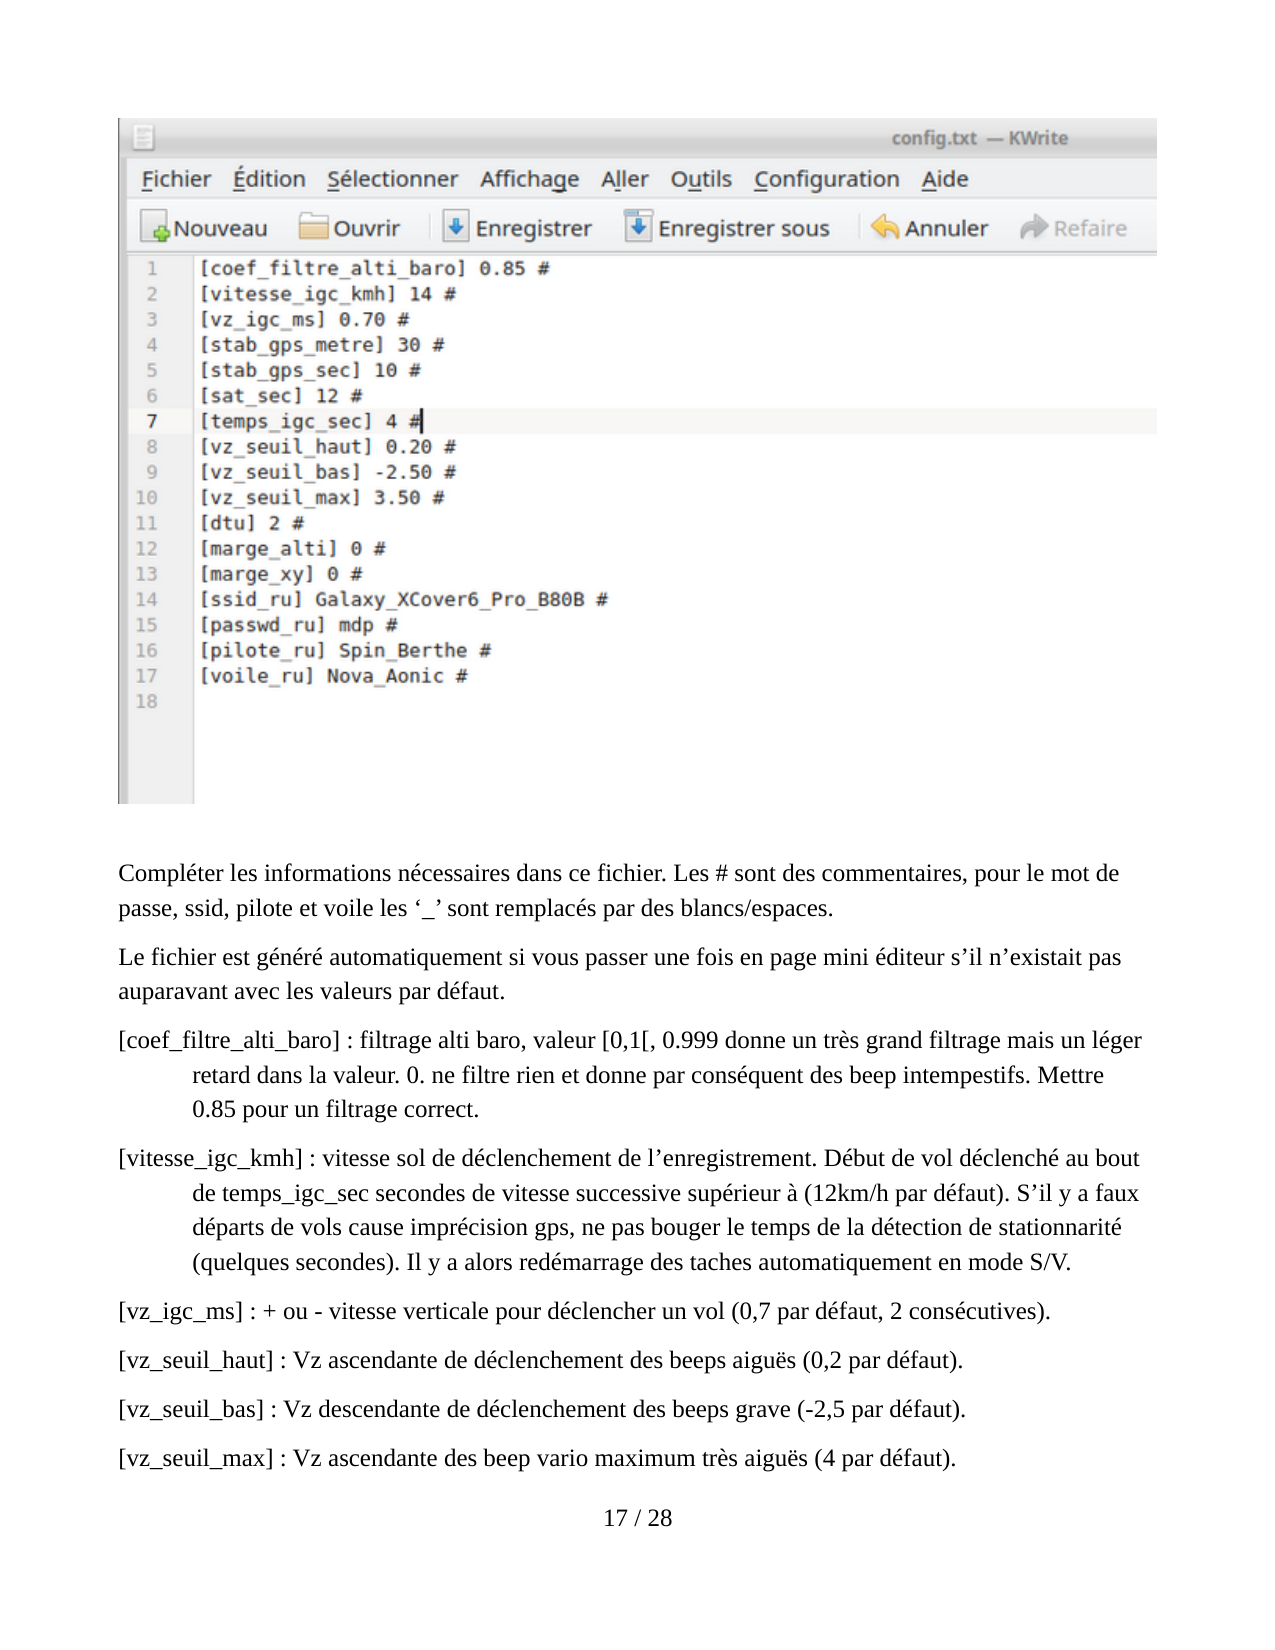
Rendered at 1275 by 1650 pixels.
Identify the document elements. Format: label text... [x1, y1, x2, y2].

text [vz_seuil_haut] : Vz ascendante de déclenchement des beeps aiguës (0,2 par défaut). [118, 1345, 1157, 1374]
text Le fichier est généré automatiquement si vous passer une fois en page mini éditeur s’il n’existait pas auparavant avec les valeurs par défaut. [118, 942, 1157, 1005]
text [vitesse_igc_kmh] : vitesse sol de déclenchement de l’enregistrement. Début de vol déclenché au bout de temps_igc_sec secondes de vitesse successive supérieur à (12km/h par défaut). S’il y a faux départs de vols cause imprécision gps, ne pas bouger le temps de la détection de stationnarité (quelques secondes). Il y a alors redémarrage des taches automatiquement en mode S/V. [118, 1143, 1157, 1276]
text Compléter les informations nécessaires dans ce fichier. Les # sont des commentaires, pour le mot de passe, ssid, pilote et voile les ‘_’ sont remplacés par des blancs/espaces. [118, 858, 1157, 922]
text [coef_filtre_alti_baro] : filtrage alti baro, valeur [0,1[, 0.999 donne un très grand filtrage mais un léger retard dans la valeur. 0. ne filtre rien et donne par conséquent des beep intempestifs. Mettre 0.85 pour un filtrage correct. [118, 1025, 1157, 1123]
text [vz_seuil_bas] : Vz descendante de déclenchement des beeps grave (-2,5 par défaut). [118, 1394, 1157, 1423]
text [vz_seuil_max] : Vz ascendante des beep vario maximum très aiguës (4 par défaut). [118, 1443, 1157, 1472]
text [vz_igc_ms] : + ou - vitesse verticale pour déclencher un vol (0,7 par défaut, 2 consécutives). [118, 1296, 1157, 1325]
picture [118, 118, 1157, 804]
